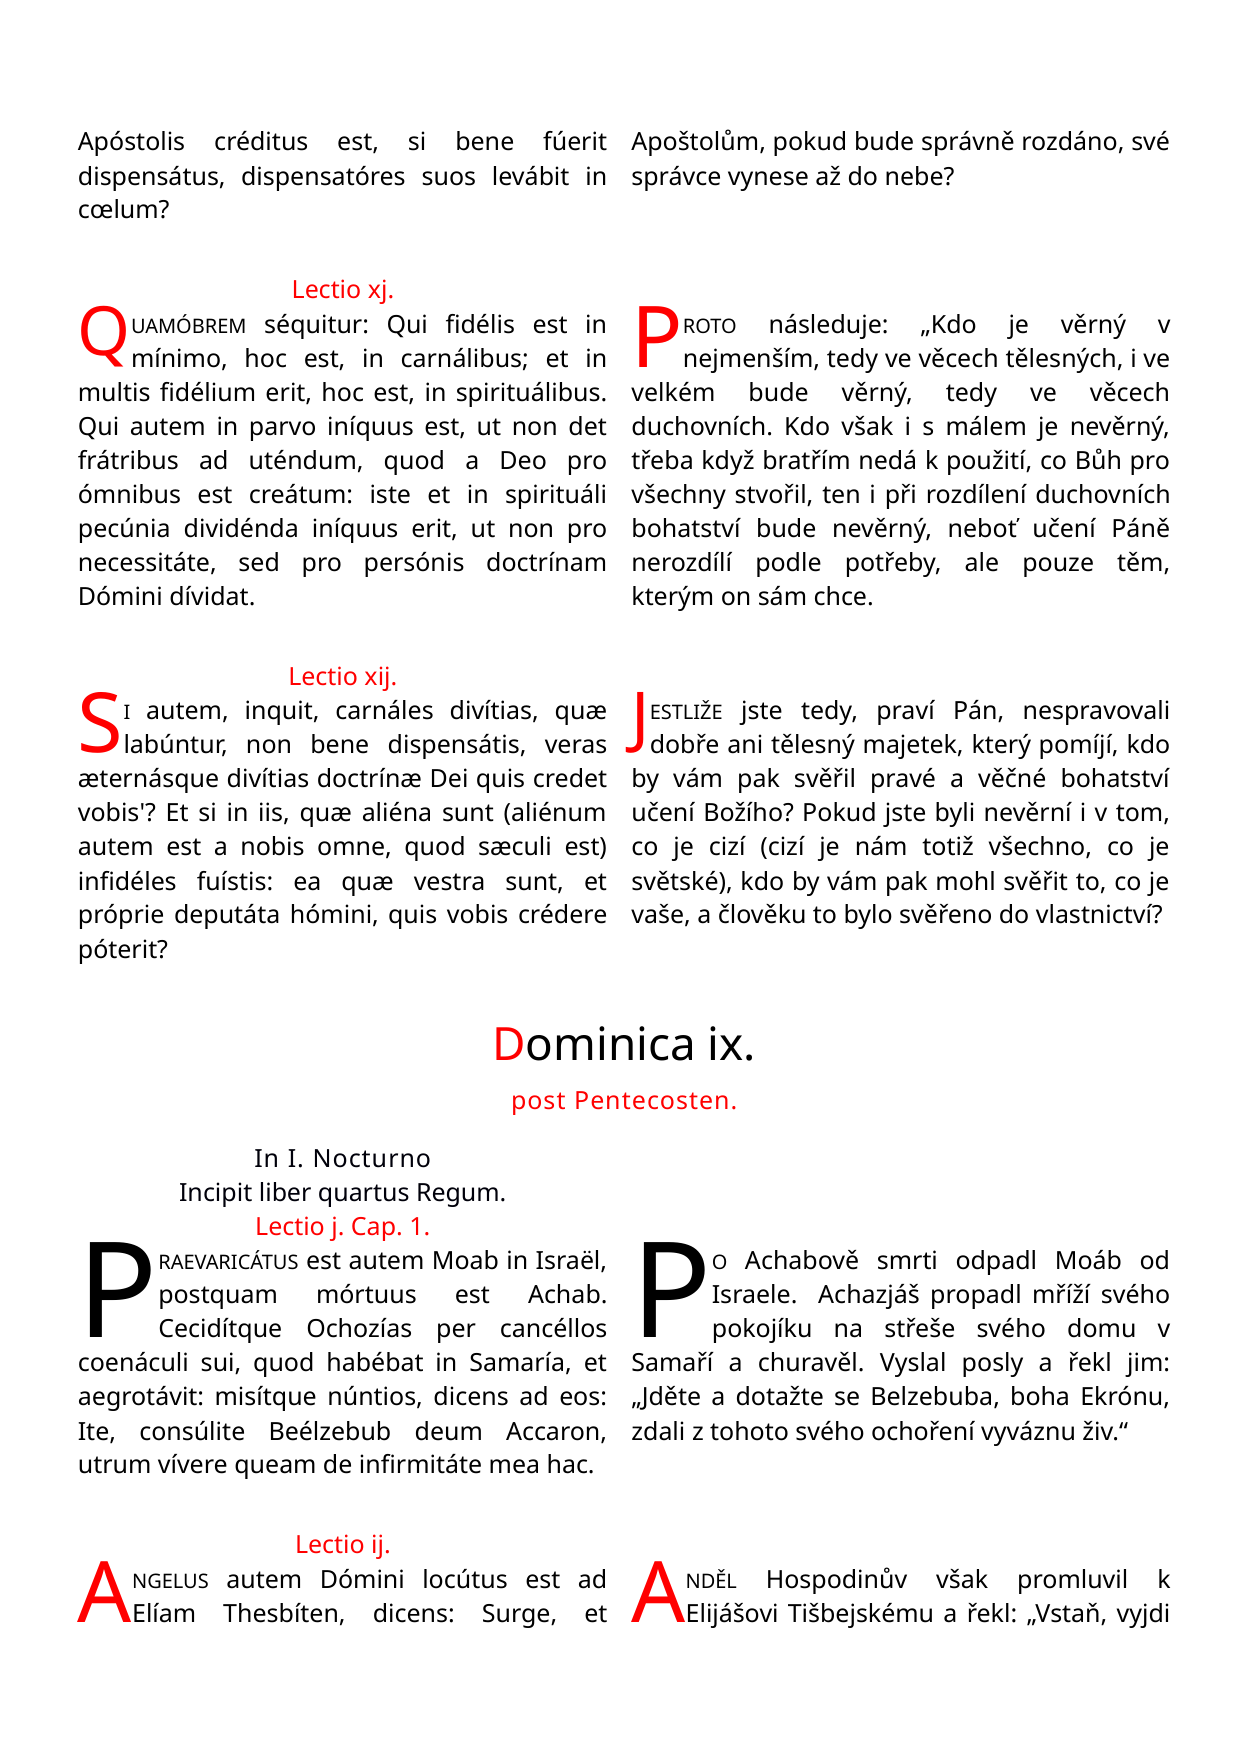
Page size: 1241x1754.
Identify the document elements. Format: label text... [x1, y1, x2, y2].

table_cell Dominica ix. post Pentecosten. [66, 1005, 1182, 1135]
table_cell Po Achabově smrti odpadl Moáb od Israele. Achazjáš propadl mříží svého pokojíku na střeše svého domu v Samaří a churavěl. Vyslal posly a řekl jim: „Jděte a dotažte se Belzebuba, boha Ekrónu, zdali z tohoto svého ochoření vyváznu živ.“ [619, 1135, 1182, 1521]
table_cell Lectio ij. Angelus autem Dómini locútus est ad Elíam Thesbíten, dicens: Surge, et [66, 1521, 619, 1635]
table_cell Jestliže jste tedy, praví Pán, nespravovali dobře ani tělesný majetek, který pomíjí, kdo by vám pak svěřil pravé a věčné bohatství učení Božího? Pokud jste byli nevěrní i v tom, co je cizí (cizí je nám totiž všechno, co je světské), kdo by vám pak mohl svěřit to, co je vaše, a člověku to bylo svěřeno do vlastnictví? [619, 653, 1182, 1005]
table_cell Proto následuje: „Kdo je věrný v nejmenším, tedy ve věcech tělesných, i ve velkém bude věrný, tedy ve věcech duchovních. Kdo však i s málem je nevěrný, třeba když bratřím nedá k použití, co Bůh pro všechny stvořil, ten i při rozdílení duchov­ních bohatství bude nevěrný, neboť učení Páně nerozdílí podle potřeby, ale pouze těm, kterým on sám chce. [619, 266, 1182, 653]
table_cell Apóstolis créditus est, si bene fúerit dispensátus‚ dispensatóres suos levábit in cœlum? [66, 118, 619, 266]
table_cell In I. Nocturno Incipit liber quartus Regum. Lectio j. Cap. 1. Praevaricátus est autem Moab in Israël, postquam mórtuus est Achab. Cecidítque Ochozías per cancéllos coenáculi sui, quod habébat in Samaría, et aegrotávit: misítque núntios, dicens ad eos: Ite, consúlite Beélzebub deum Accaron, utrum vívere queam de infirmitáte mea hac. [66, 1135, 619, 1521]
table_cell Lectio xj. Quamóbrem séquitur: Qui fidélis est in mínimo, hoc est, in carnálibus; et in multis fidélium erit, hoc est, in spirituálibus. Qui autem in parvo iníquus est, ut non det frátribus ad uténdum, quod a Deo pro ómnibus est creátum: iste et in spirituáli pecúnia dividénda iníquus erit, ut non pro necessitáte, sed pro persónis doctrínam Dómini dívidat. [66, 266, 619, 653]
table_cell Apoštolům, pokud bude správně rozdáno, své správce vynese až do nebe? [619, 118, 1182, 266]
table_cell Lectio xij. Si autem, inquit, carnáles divítias, quæ labúntur, non bene dispensátis, veras æternásque divítias doctrínæ Dei quis credet vobis'? Et si in iis, quæ aliéna sunt (aliénum autem est a nobis omne, quod sæculi est) infidéles fuístis: ea quæ vestra sunt, et próprie deputáta hómini‚ quis vobis crédere póterit? [66, 653, 619, 1005]
table_cell Anděl Hospodinův však promluvil k Elijášovi Tišbejskému a řekl: „Vstaň, vyjdi [619, 1521, 1182, 1635]
